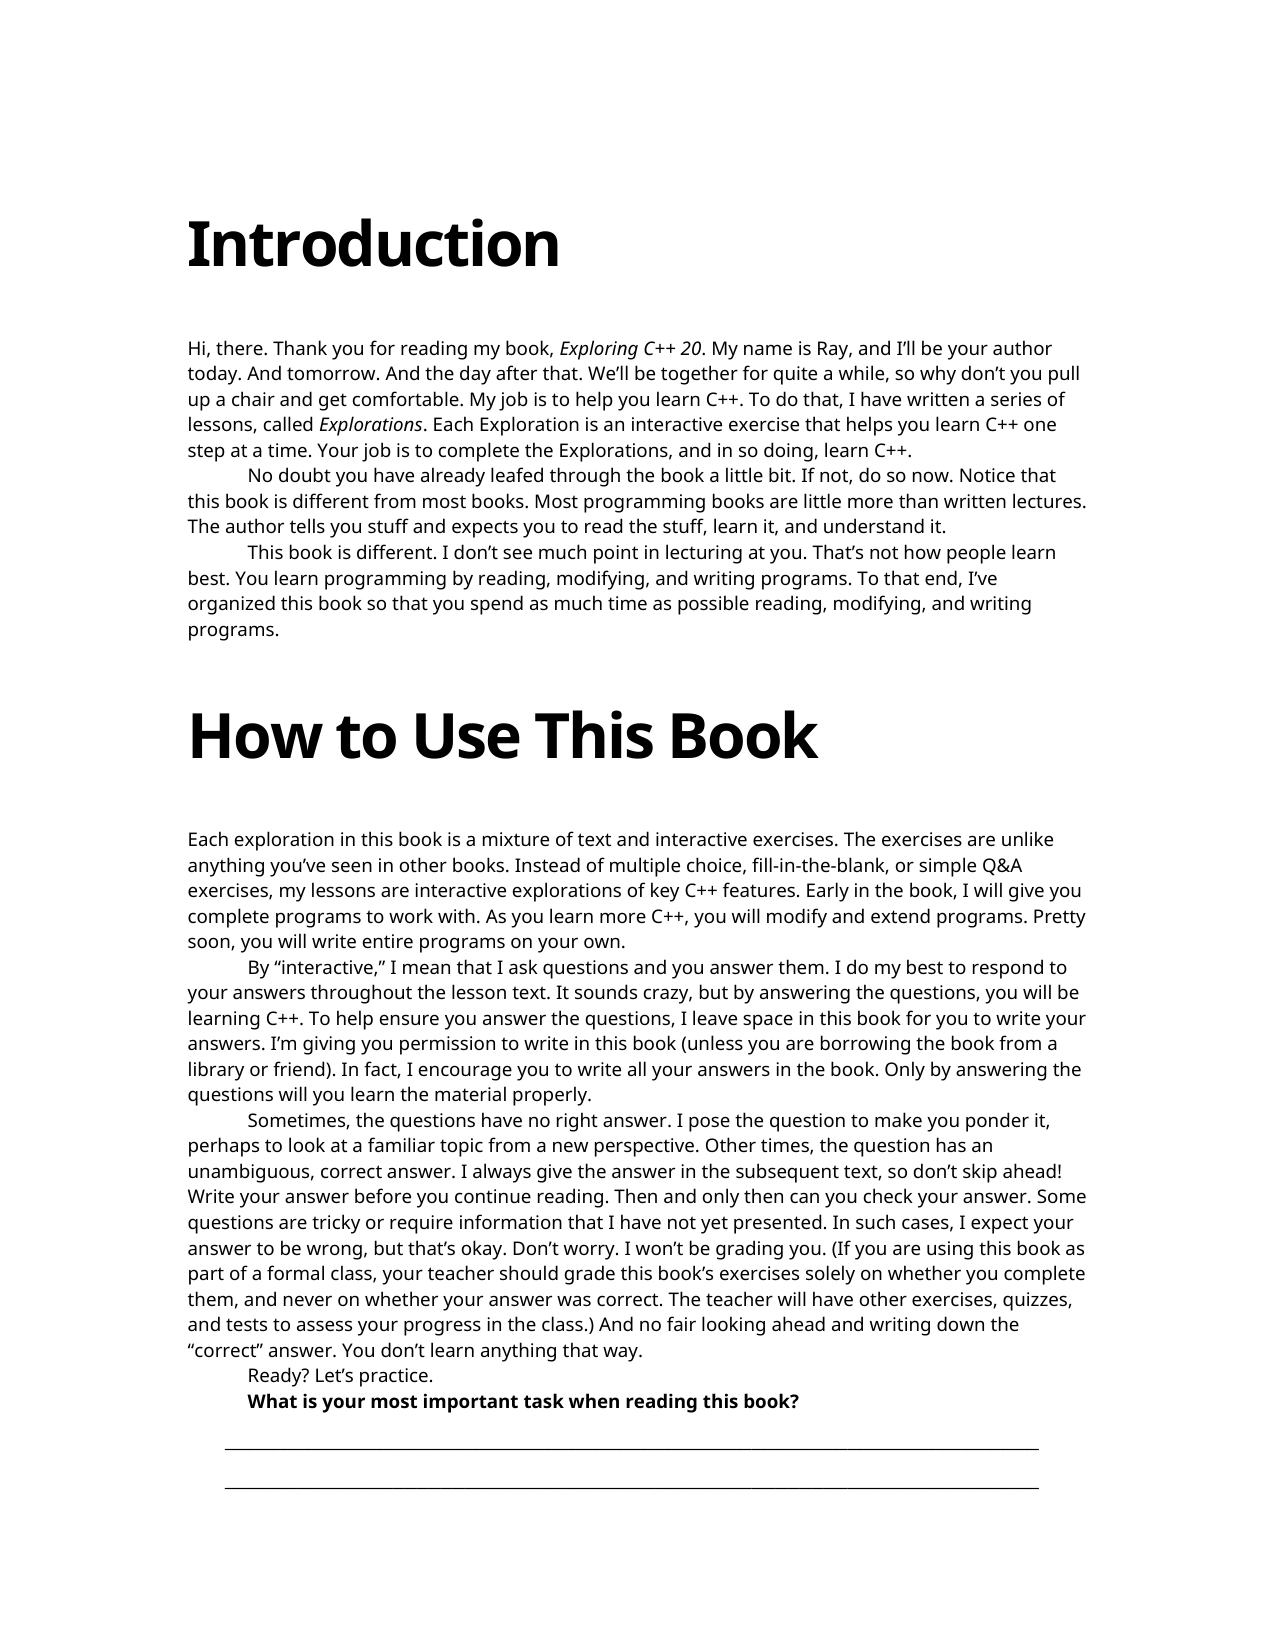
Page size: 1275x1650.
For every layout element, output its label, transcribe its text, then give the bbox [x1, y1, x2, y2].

text Hi, there. Thank you for reading my book, Exploring C++ 20. My name is Ray, and I’ll be your author today. And tomorrow. And the day after that. We’ll be together for quite a while, so why don’t you pull up a chair and get comfortable. My job is to help you learn C++. To do that, I have written a series of lessons, called Explorations. Each Exploration is an interactive exercise that helps you learn C++ one step at a time. Your job is to complete the Explorations, and in so doing, learn C++. [187, 335, 1087, 463]
text ____________________________________________________________________ [225, 1426, 1087, 1452]
text This book is different. I don’t see much point in lecturing at you. That’s not how people learn best. You learn programming by reading, modifying, and writing programs. To that end, I’ve organized this book so that you spend as much time as possible reading, modifying, and writing programs. [187, 539, 1087, 641]
text Each exploration in this book is a mixture of text and interactive exercises. The exercises are unlike anything you’ve seen in other books. Instead of multiple choice, fill-in-the-blank, or simple Q&A exercises, my lessons are interactive explorations of key C++ features. Early in the book, I will give you complete programs to work with. As you learn more C++, you will modify and extend programs. Pretty soon, you will write entire programs on your own. [187, 826, 1087, 954]
text By “interactive,” I mean that I ask questions and you answer them. I do my best to respond to your answers throughout the lesson text. It sounds crazy, but by answering the questions, you will be learning C++. To help ensure you answer the questions, I leave space in this book for you to write your answers. I’m giving you permission to write in this book (unless you are borrowing the book from a library or friend). In fact, I encourage you to write all your answers in the book. Only by answering the questions will you learn the material properly. [187, 954, 1087, 1107]
text Sometimes, the questions have no right answer. I pose the question to make you ponder it, perhaps to look at a familiar topic from a new perspective. Other times, the question has an unambiguous, correct answer. I always give the answer in the subsequent text, so don’t skip ahead! Write your answer before you continue reading. Then and only then can you check your answer. Some questions are tricky or require information that I have not yet presented. In such cases, I expect your answer to be wrong, but that’s okay. Don’t worry. I won’t be grading you. (If you are using this book as part of a formal class, your teacher should grade this book’s exercises solely on whether you complete them, and never on whether your answer was correct. The teacher will have other exercises, quizzes, and tests to assess your progress in the class.) And no fair looking ahead and writing down the “correct” answer. You don’t learn anything that way. [187, 1107, 1087, 1362]
text No doubt you have already leafed through the book a little bit. If not, do so now. Notice that this book is different from most books. Most programming books are little more than written lectures. The author tells you stuff and expects you to read the stuff, learn it, and understand it. [187, 463, 1087, 539]
text How to Use This Book [187, 691, 1087, 776]
text ____________________________________________________________________ [225, 1465, 1087, 1492]
text Ready? Let’s practice. [187, 1362, 1087, 1388]
text Introduction [187, 200, 1087, 285]
text What is your most important task when reading this book? [187, 1388, 1087, 1413]
